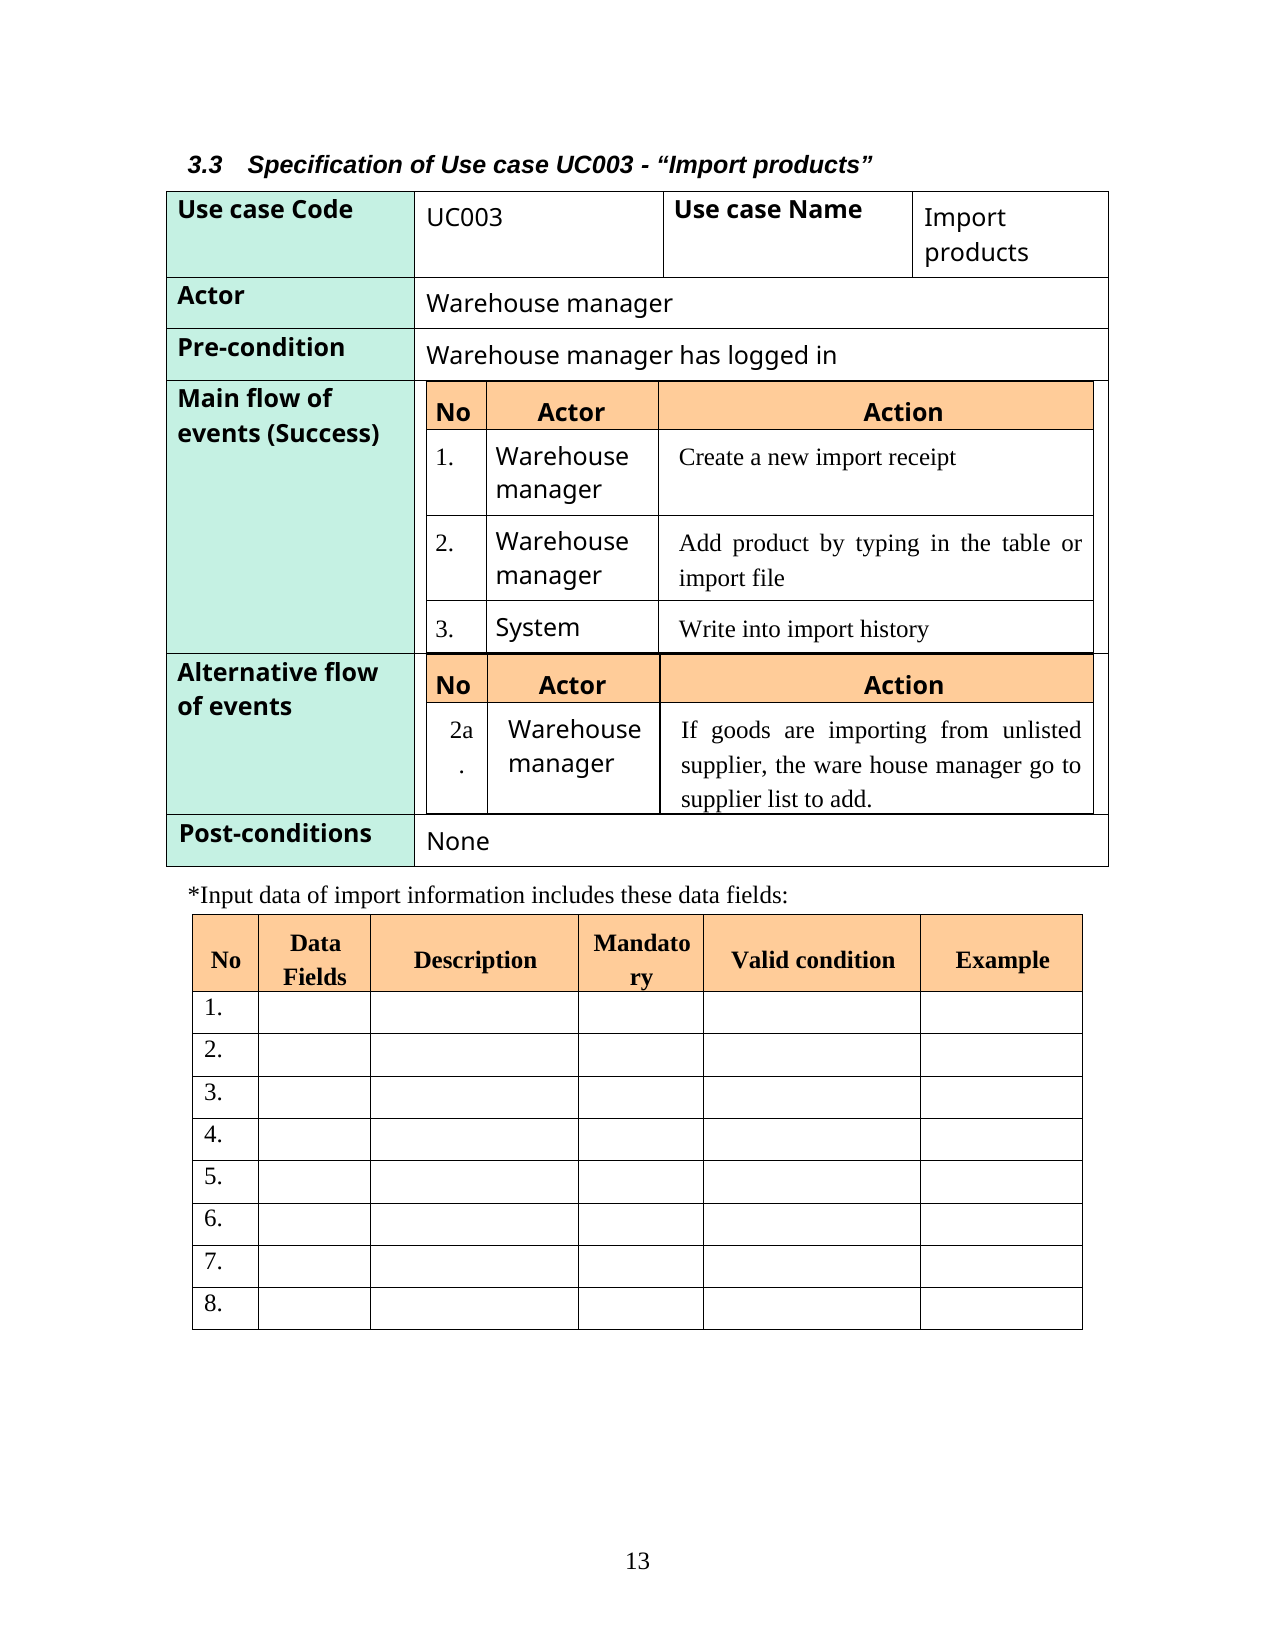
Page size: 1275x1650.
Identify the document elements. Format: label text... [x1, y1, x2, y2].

table_cell [921, 992, 1082, 1033]
table_header Use case Name [664, 192, 912, 277]
table_cell [921, 1204, 1082, 1245]
table_header Mandatory [579, 915, 703, 991]
table_cell [193, 1119, 258, 1160]
table_cell [704, 1034, 920, 1076]
table_cell [1094, 381, 1108, 653]
table_cell [704, 1161, 920, 1202]
table_header Example [921, 915, 1082, 991]
table_cell 2a. [427, 703, 487, 813]
table_cell [259, 1119, 370, 1160]
table_cell [579, 1161, 703, 1202]
table_cell [259, 1077, 370, 1118]
table_cell [371, 1288, 578, 1329]
table_cell [921, 1161, 1082, 1202]
table_cell [371, 992, 578, 1033]
table_header Actor [488, 655, 659, 702]
table_header Actor [487, 382, 658, 429]
table_header No [427, 382, 486, 429]
table_cell [415, 381, 426, 653]
table_cell [259, 1288, 370, 1329]
table_cell [259, 1034, 370, 1076]
table_header UC003 [415, 192, 663, 277]
table_cell System [487, 601, 658, 652]
table_cell [415, 654, 426, 814]
table_cell If goods are importing from unlisted supplier, the ware house manager go to supplier list to add. [661, 703, 1093, 813]
table_cell [921, 1288, 1082, 1329]
table_cell Main flow of events (Success) [167, 381, 414, 653]
text *Input data of import information includes these data fields: [187, 880, 1087, 908]
table_cell [579, 1288, 703, 1329]
table_cell [579, 992, 703, 1033]
table_cell [1094, 654, 1108, 814]
table_cell [427, 430, 486, 514]
table_cell Warehouse manager [415, 278, 1108, 328]
table_cell Warehouse manager has logged in [415, 329, 1108, 380]
table_cell Create a new import receipt [659, 430, 1093, 514]
table_cell [427, 601, 486, 652]
table_cell [371, 1204, 578, 1245]
table_header Use case Code [167, 192, 414, 277]
table_cell [193, 1288, 258, 1329]
table_cell [371, 1119, 578, 1160]
table_cell [704, 1288, 920, 1329]
table_cell [921, 1119, 1082, 1160]
table_cell [193, 1246, 258, 1287]
table_cell [259, 1161, 370, 1202]
table_cell Warehouse manager [488, 703, 659, 813]
table_cell [193, 1161, 258, 1202]
table_cell [259, 1204, 370, 1245]
table_cell [704, 992, 920, 1033]
table_cell [579, 1246, 703, 1287]
table_cell [259, 992, 370, 1033]
table_cell [579, 1077, 703, 1118]
table_cell [921, 1246, 1082, 1287]
table_cell Pre-condition [167, 329, 414, 380]
table_cell [704, 1119, 920, 1160]
table_cell Add product by typing in the table or import file [659, 516, 1093, 600]
table_header No [427, 655, 487, 702]
table_cell [193, 1204, 258, 1245]
table_cell None [415, 815, 1108, 866]
table_cell Warehouse manager [487, 430, 658, 514]
table_cell Actor [167, 278, 414, 328]
table_cell [193, 1034, 258, 1076]
table_header Valid condition [704, 915, 920, 991]
table_cell Alternative flow of events [167, 654, 414, 814]
table_header No [193, 915, 258, 991]
table_cell [427, 516, 486, 600]
table_cell Post-conditions [167, 815, 414, 866]
table_cell [371, 1246, 578, 1287]
table_cell [579, 1119, 703, 1160]
table_cell [371, 1034, 578, 1076]
table_cell [371, 1161, 578, 1202]
subtitle Specification of Use case UC003 - “Import products” [187, 150, 1087, 179]
table_header Action [659, 382, 1093, 429]
table_cell [704, 1204, 920, 1245]
table_cell Write into import history [659, 601, 1093, 652]
table_cell [193, 1077, 258, 1118]
table_cell [371, 1077, 578, 1118]
table_header Data Fields [259, 915, 370, 991]
table_cell [704, 1246, 920, 1287]
table_cell [259, 1246, 370, 1287]
table_cell [579, 1034, 703, 1076]
table_header Import products [913, 192, 1108, 277]
table_header Description [371, 915, 578, 991]
table_header Action [661, 655, 1093, 702]
table_cell [921, 1034, 1082, 1076]
table_cell [579, 1204, 703, 1245]
table_cell [921, 1077, 1082, 1118]
table_cell Warehouse manager [487, 516, 658, 600]
table_cell [704, 1077, 920, 1118]
table_cell [193, 992, 258, 1033]
